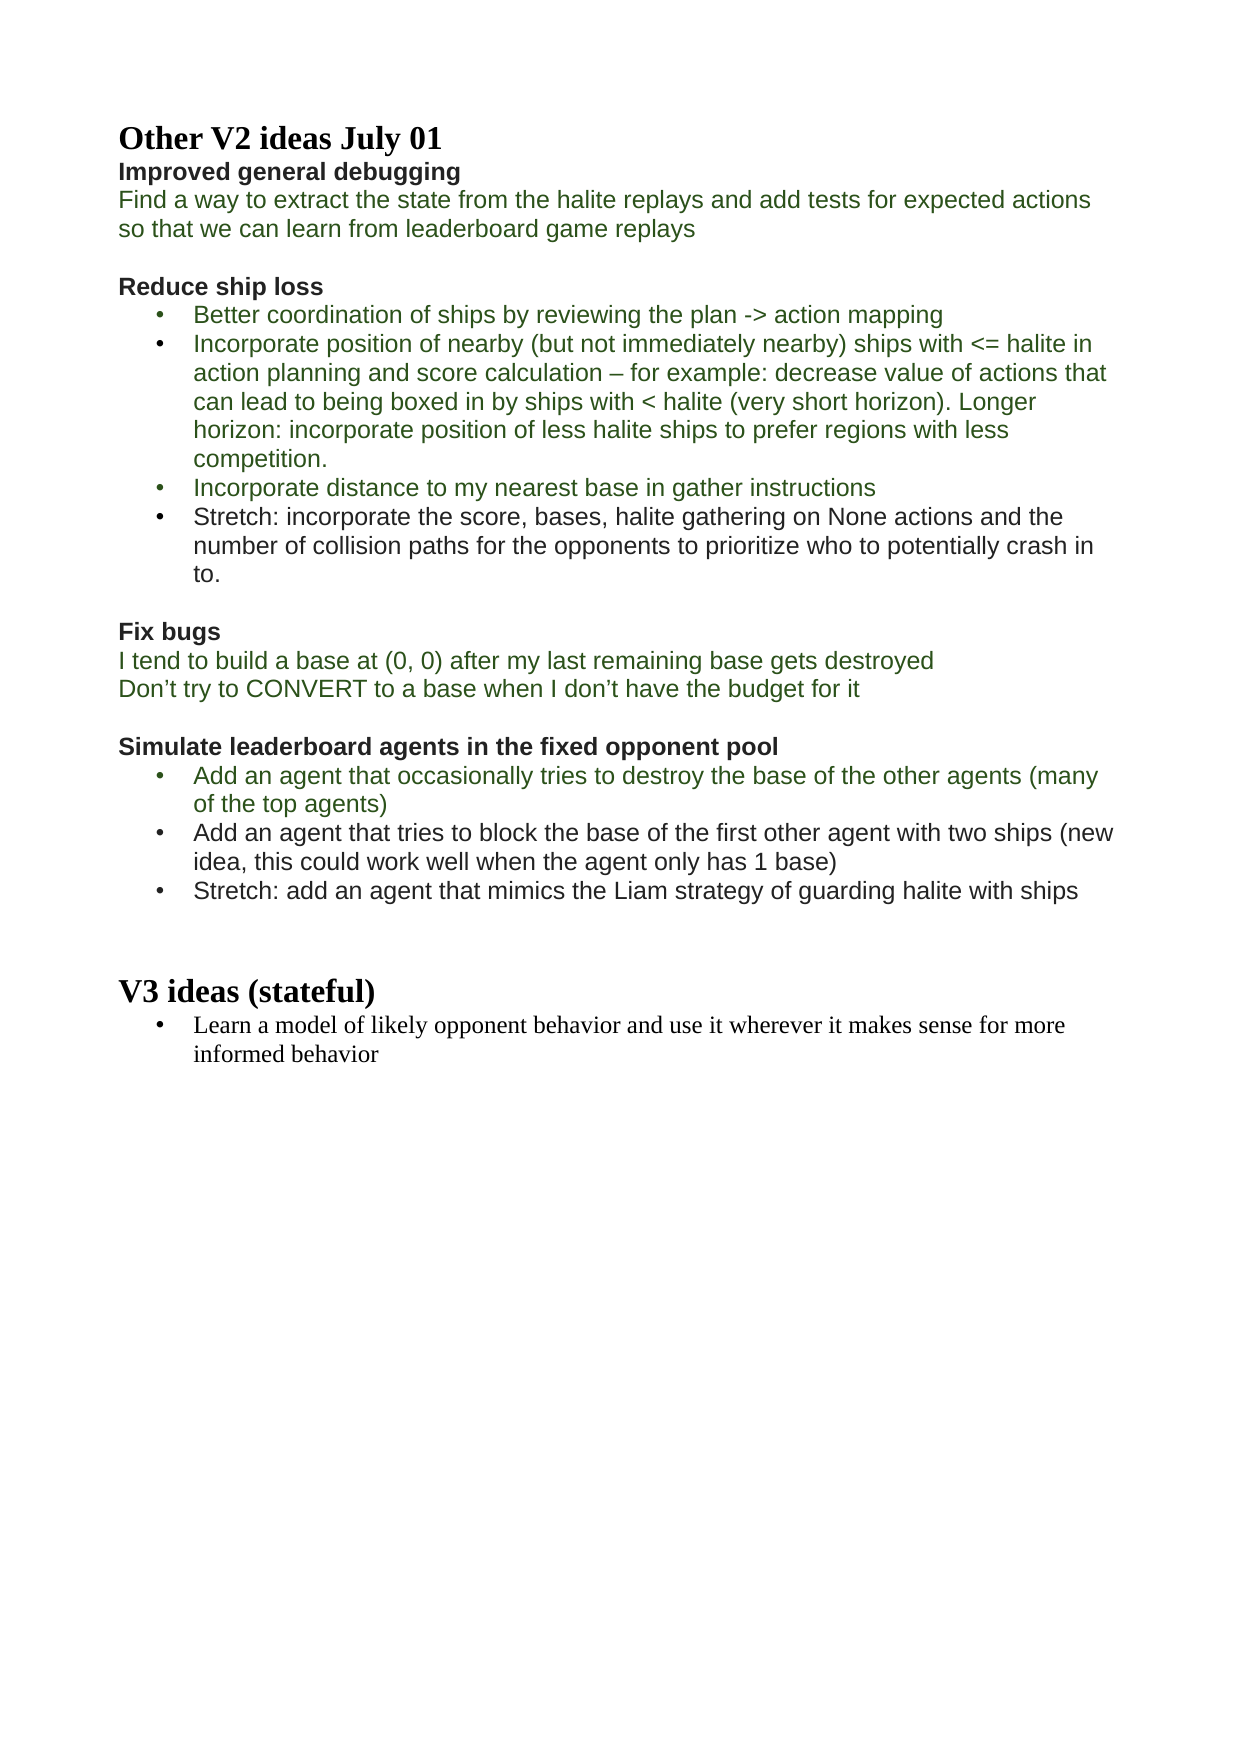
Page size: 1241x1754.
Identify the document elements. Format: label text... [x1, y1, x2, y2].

list Stretch: add an agent that mimics the Liam strategy of guarding halite with ships [156, 876, 1122, 905]
list Stretch: incorporate the score, bases, halite gathering on None actions and the number of collision paths for the opponents to prioritize who to potentially crash in to. [156, 502, 1122, 617]
list Better coordination of ships by reviewing the plan -> action mapping [156, 300, 1122, 329]
list Add an agent that occasionally tries to destroy the base of the other agents (many of the top agents) [156, 761, 1122, 818]
text Reduce ship loss [118, 271, 1122, 300]
text Fix bugs [118, 617, 1122, 646]
text Simulate leaderboard agents in the fixed opponent pool [118, 703, 1122, 761]
text I tend to build a base at (0, 0) after my last remaining base gets destroyed [118, 646, 1122, 674]
text Don’t try to CONVERT to a base when I don’t have the budget for it [118, 674, 1122, 703]
text Improved general debugging Find a way to extract the state from the halite replays and add tests for expected actions so that we can learn from leaderboard game replays [118, 156, 1122, 243]
list Add an agent that tries to block the base of the first other agent with two ships (new idea, this could work well when the agent only has 1 base) [156, 818, 1122, 876]
list Learn a model of likely opponent behavior and use it wherever it makes sense for more informed behavior [156, 1010, 1122, 1068]
text Other V2 ideas July 01 [118, 118, 1122, 156]
list Incorporate position of nearby (but not immediately nearby) ships with <= halite in action planning and score calculation – for example: decrease value of actions that can lead to being boxed in by ships with < halite (very short horizon). Longer horizon: incorporate position of less halite ships to prefer regions with less competition. [156, 329, 1122, 473]
text V3 ideas (stateful) [118, 972, 1122, 1010]
list Incorporate distance to my nearest base in gather instructions [156, 473, 1122, 502]
